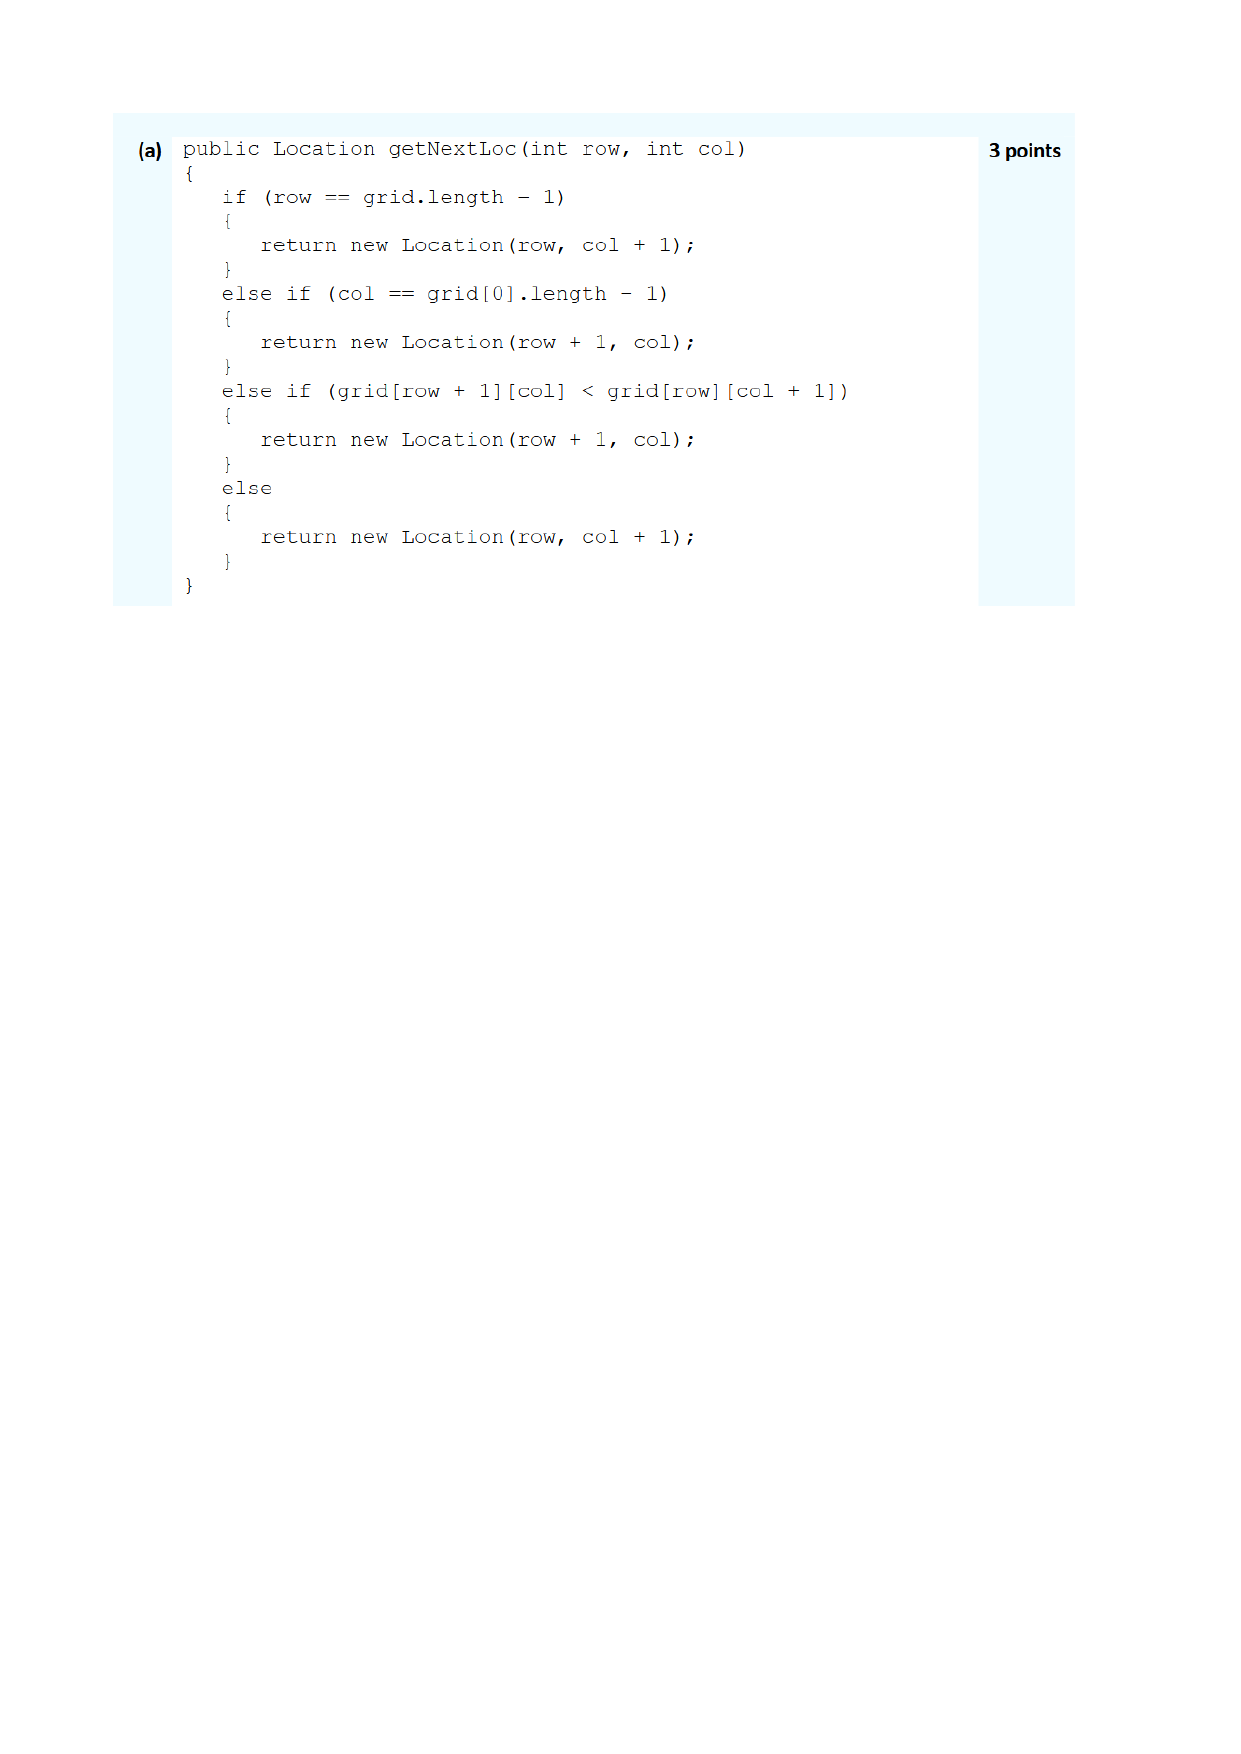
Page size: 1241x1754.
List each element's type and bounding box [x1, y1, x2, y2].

picture [113, 113, 1118, 606]
